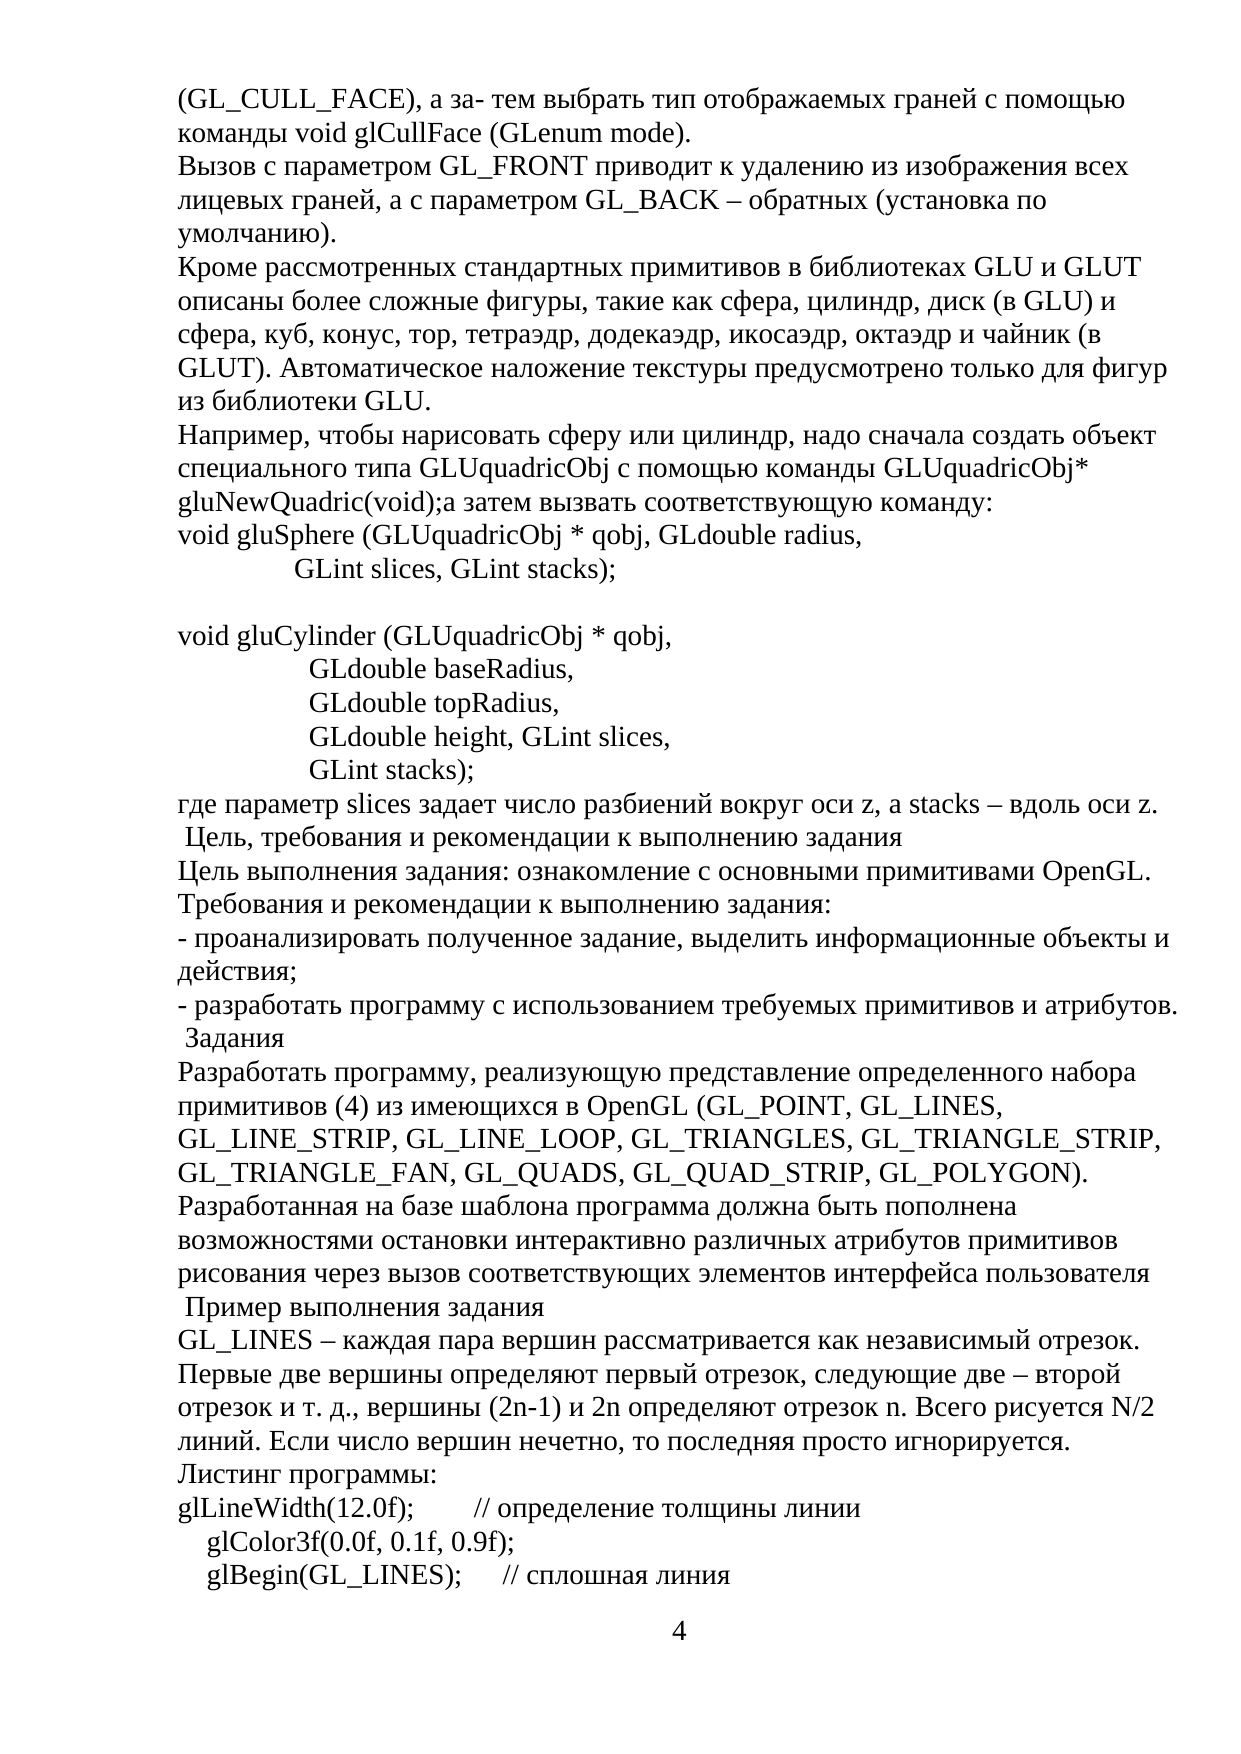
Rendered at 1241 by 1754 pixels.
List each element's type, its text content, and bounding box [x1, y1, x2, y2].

text glBegin(GL_LINES); // сплошная линия [177, 1557, 1181, 1591]
text (GL_CULL_FACE), а за- тем выбрать тип отображаемых граней с помощью команды void glCullFace (GLenum mode). [177, 81, 1181, 148]
text Вызов с параметром GL_FRONT приводит к удалению из изображения всех лицевых граней, а с параметром GL_BACK – обратных (установка по умолчанию). [177, 148, 1181, 249]
text GLdouble height, GLint slices, [177, 719, 1181, 752]
text Разработать программу, реализующую представление определенного набора примитивов (4) из имеющихся в OpenGL (GL_POINT, GL_LINES, GL_LINE_STRIP, GL_LINE_LOOP, GL_TRIANGLES, GL_TRIANGLE_STRIP, GL_TRIANGLE_FAN, GL_QUADS, GL_QUAD_STRIP, GL_POLYGON). [177, 1054, 1181, 1188]
text void gluSphere (GLUquadricObj * qobj, GLdouble radius, [177, 517, 1181, 551]
text Разработанная на базе шаблона программа должна быть пополнена возможностями остановки интерактивно различных атрибутов примитивов рисования через вызов соответствующих элементов интерфейса пользователя [177, 1188, 1181, 1289]
text Кроме рассмотренных стандартных примитивов в библиотеках GLU и GLUT описаны более сложные фигуры, такие как сфера, цилиндр, диск (в GLU) и сфера, куб, конус, тор, тетраэдр, додекаэдр, икосаэдр, октаэдр и чайник (в GLUT). Автоматическое наложение текстуры предусмотрено только для фигур из библиотеки GLU. [177, 249, 1181, 417]
text где параметр slices задает число разбиений вокруг оси z, а stacks – вдоль оси z. [177, 786, 1181, 819]
text void gluCylinder (GLUquadricObj * qobj, [177, 618, 1181, 652]
text GLdouble baseRadius, [177, 652, 1181, 685]
text GLint slices, GLint stacks); [177, 551, 1181, 584]
text Пример выполнения задания [177, 1289, 1181, 1322]
text - разработать программу с использованием требуемых примитивов и атрибутов. [177, 987, 1181, 1021]
text glLineWidth(12.0f); // определение толщины линии [177, 1490, 1181, 1524]
text glColor3f(0.0f, 0.1f, 0.9f); [177, 1524, 1181, 1557]
text - проанализировать полученное задание, выделить информационные объекты и действия; [177, 920, 1181, 987]
text Цель выполнения задания: ознакомление с основными примитивами OpenGL. [177, 853, 1181, 886]
text GLint stacks); [177, 752, 1181, 786]
text GLdouble topRadius, [177, 685, 1181, 719]
text Требования и рекомендации к выполнению задания: [177, 886, 1181, 920]
text Задания [177, 1021, 1181, 1054]
text Листинг программы: [177, 1457, 1181, 1490]
text GL_LINES – каждая пара вершин рассматривается как независимый отрезок. Первые две вершины определяют первый отрезок, следующие две – второй отрезок и т. д., вершины (2n-1) и 2n определяют отрезок n. Всего рисуется N/2 линий. Если число вершин нечетно, то последняя просто игнорируется. [177, 1322, 1181, 1457]
text Цель, требования и рекомендации к выполнению задания [177, 819, 1181, 853]
text Например, чтобы нарисовать сферу или цилиндр, надо сначала создать объект специального типа GLUquadricObj с помощью команды GLUquadricObj* gluNewQuadric(void);а затем вызвать соответствующую команду: [177, 417, 1181, 517]
